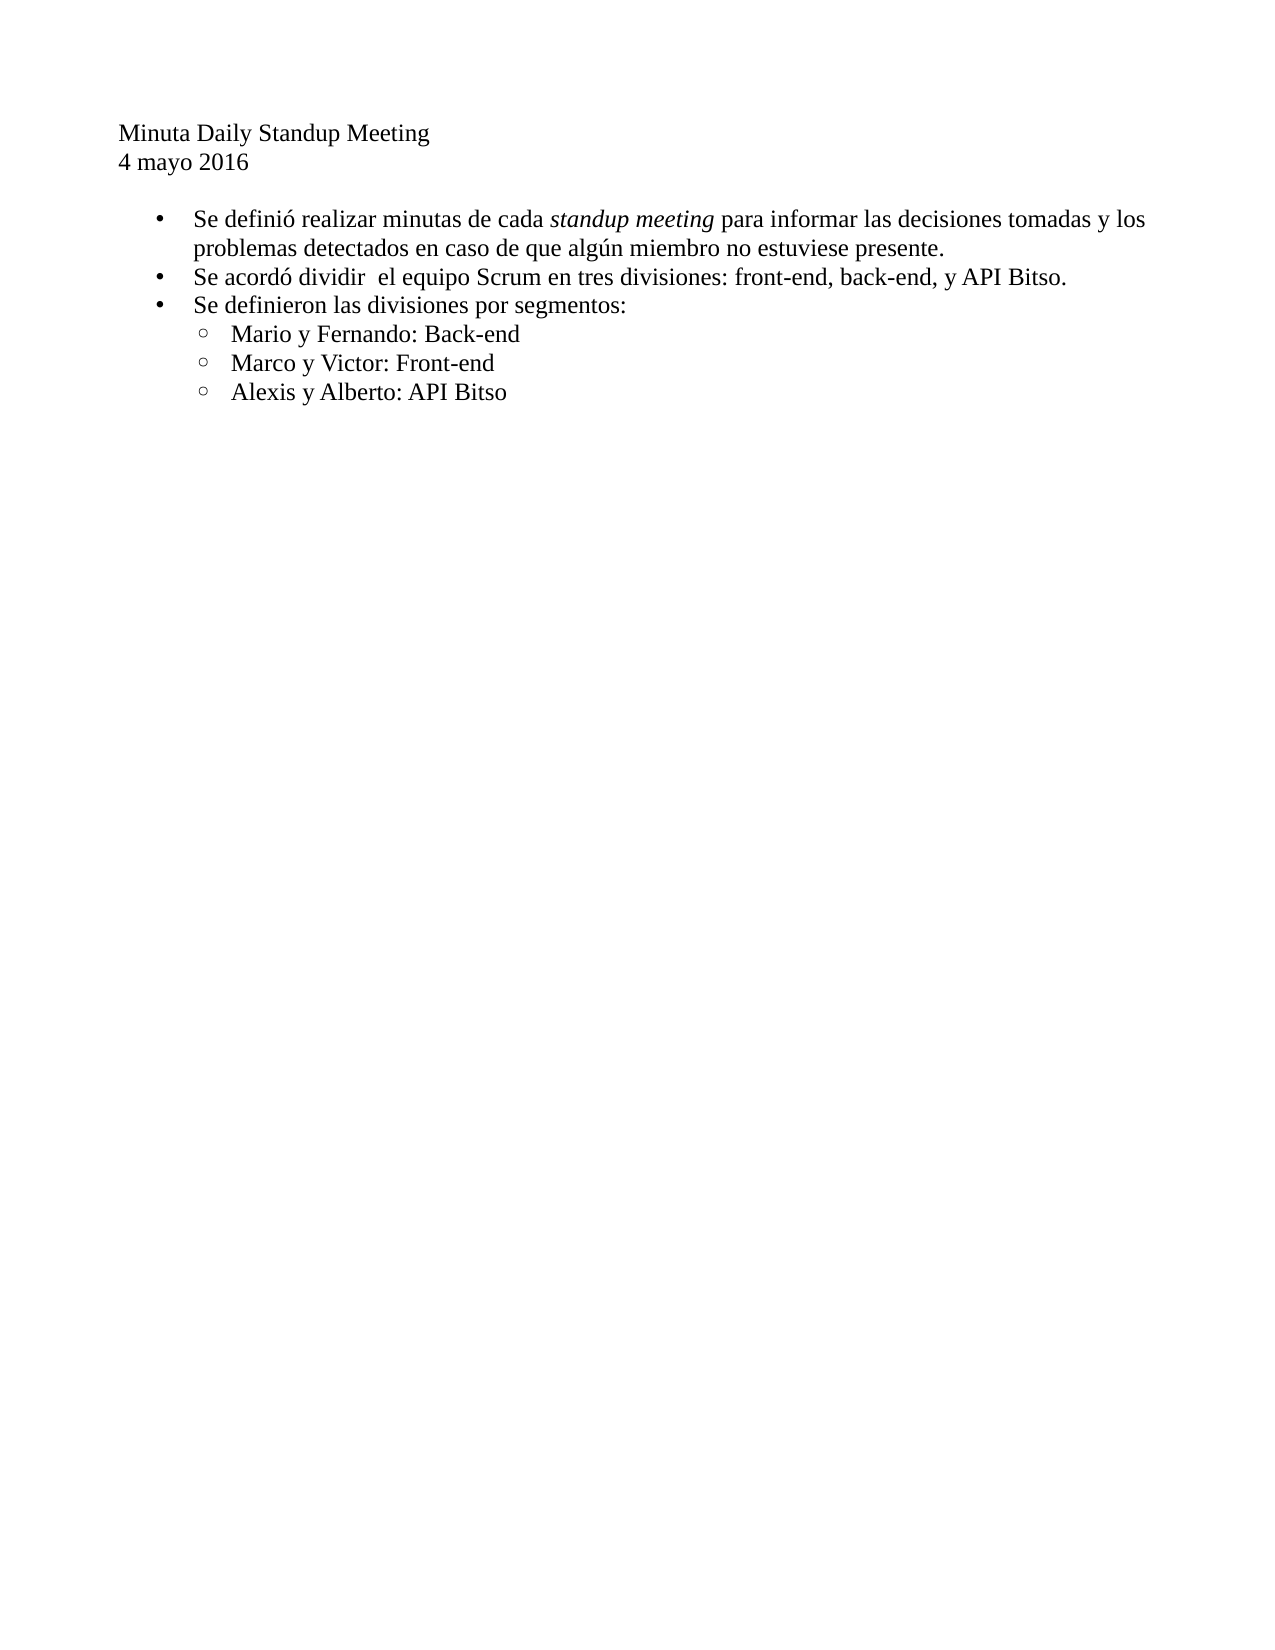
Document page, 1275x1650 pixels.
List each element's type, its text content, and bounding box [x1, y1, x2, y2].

list Mario y Fernando: Back-end [193, 319, 1157, 348]
text 4 mayo 2016 [118, 147, 1157, 176]
list Marco y Victor: Front-end [193, 348, 1157, 377]
list Alexis y Alberto: API Bitso [193, 377, 1157, 406]
list Se definieron las divisiones por segmentos: [156, 291, 1157, 319]
list Se definió realizar minutas de cada standup meeting para informar las decisiones tomadas y los problemas detectados en caso de que algún miembro no estuviese presente. [156, 204, 1157, 262]
list Se acordó dividir el equipo Scrum en tres divisiones: front-end, back-end, y API Bitso. [156, 262, 1157, 291]
text Minuta Daily Standup Meeting [118, 118, 1157, 147]
